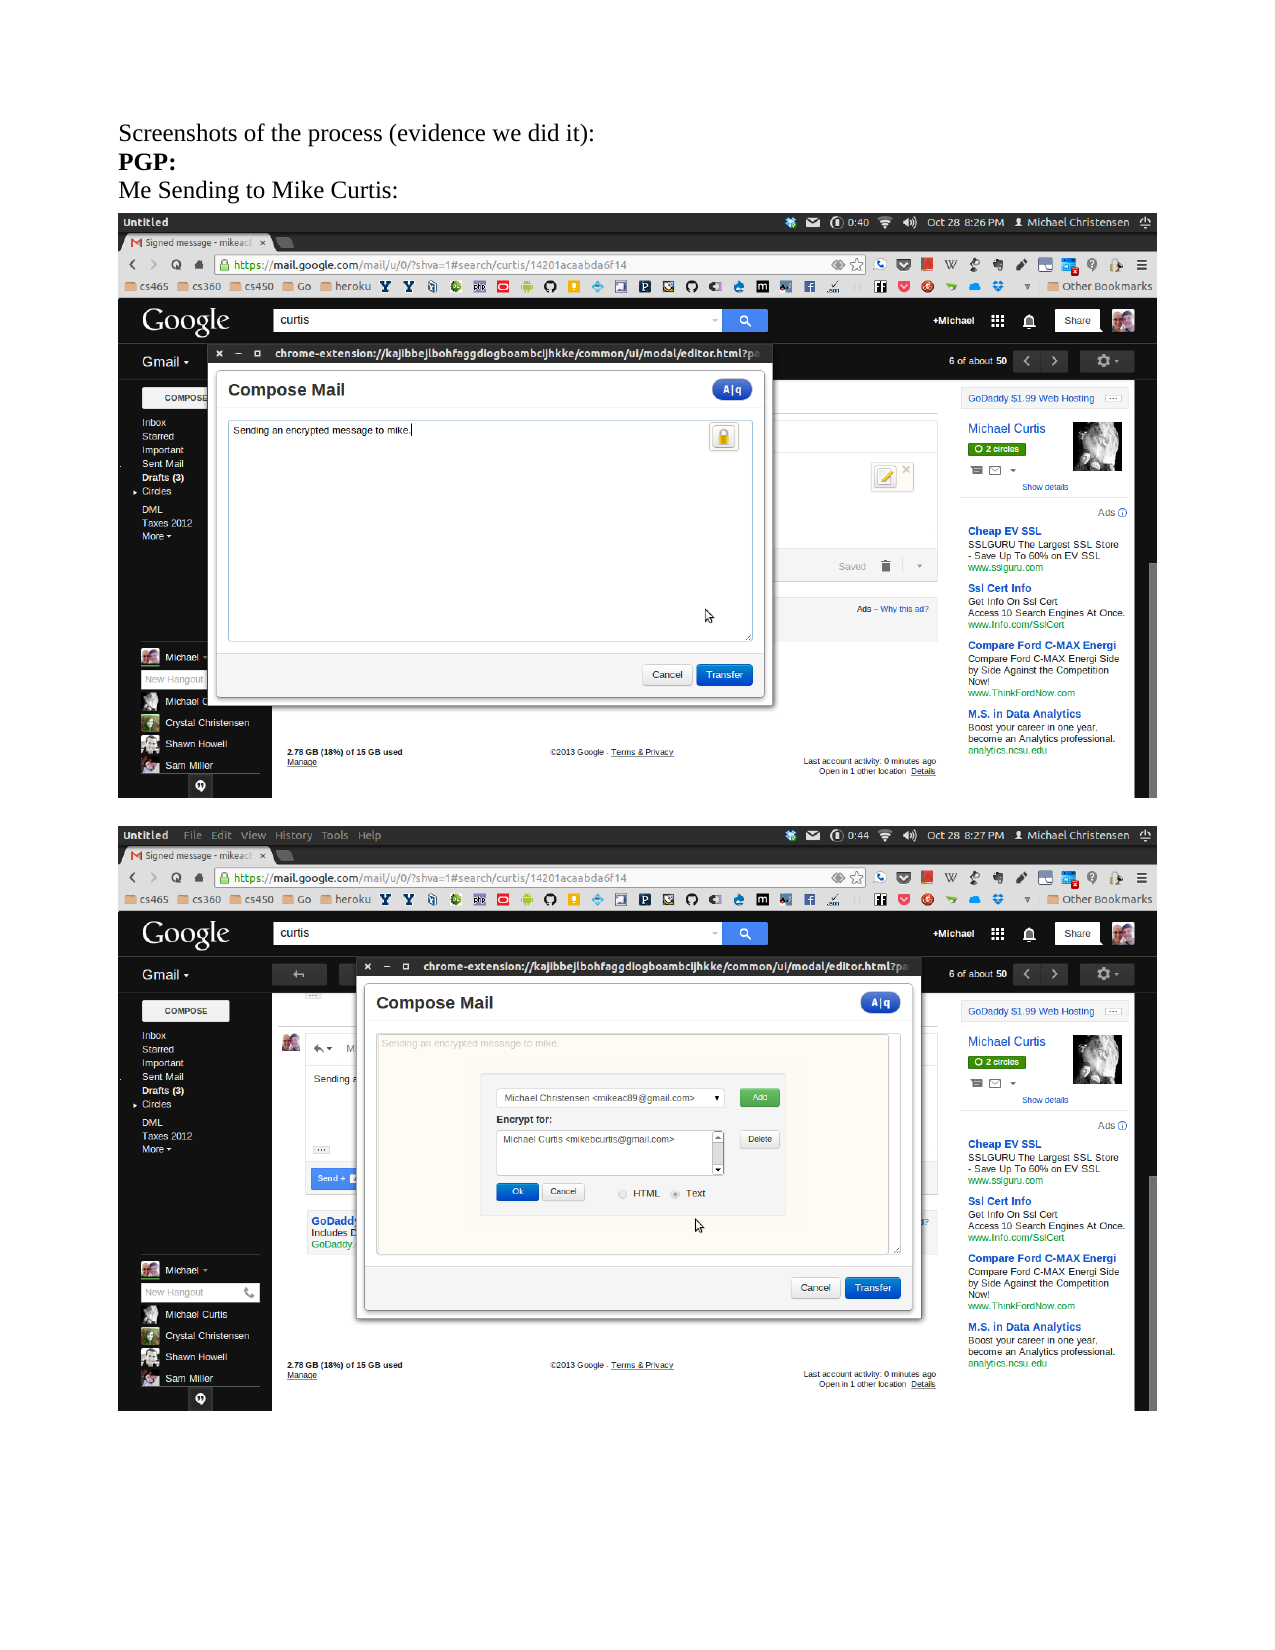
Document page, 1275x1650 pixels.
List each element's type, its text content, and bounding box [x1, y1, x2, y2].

text Screenshots of the process (evidence we did it): [118, 118, 1157, 147]
text Me Sending to Mike Curtis: [118, 176, 1157, 204]
picture [118, 826, 1157, 1411]
picture [118, 213, 1157, 798]
text PGP: [118, 147, 1157, 176]
